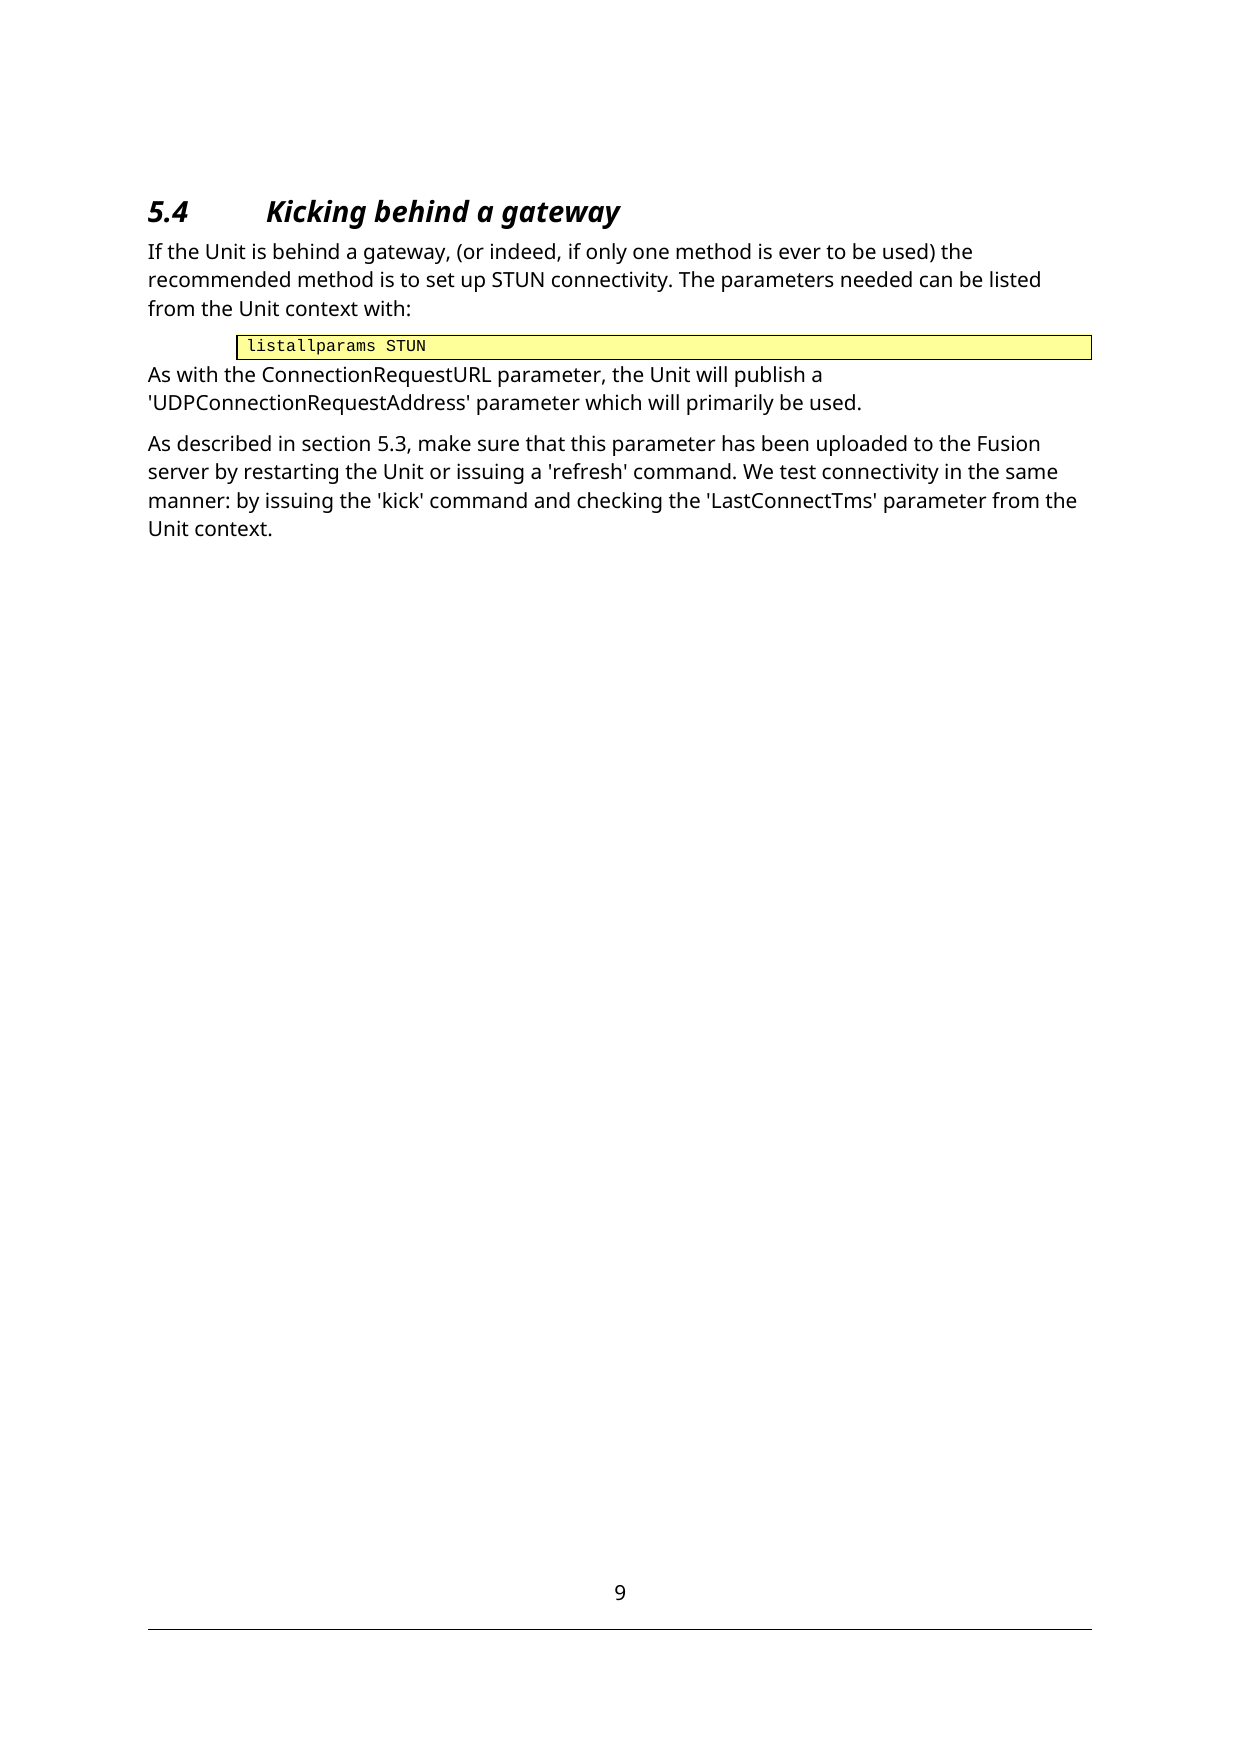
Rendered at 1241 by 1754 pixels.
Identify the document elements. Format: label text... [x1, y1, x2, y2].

text As with the ConnectionRequestURL parameter, the Unit will publish a 'UDPConnectionRequestAddress' parameter which will primarily be used. [148, 360, 1092, 417]
subtitle Kicking behind a gateway [148, 191, 1092, 231]
text listallparams STUN [238, 336, 1091, 359]
text As described in section 5.3, make sure that this parameter has been uploaded to the Fusion server by restarting the Unit or issuing a 'refresh' command. We test connectivity in the same manner: by issuing the 'kick' command and checking the 'LastConnectTms' parameter from the Unit context. [148, 429, 1092, 543]
text If the Unit is behind a gateway, (or indeed, if only one method is ever to be used) the recommended method is to set up STUN connectivity. The parameters needed can be listed from the Unit context with: [148, 237, 1092, 322]
